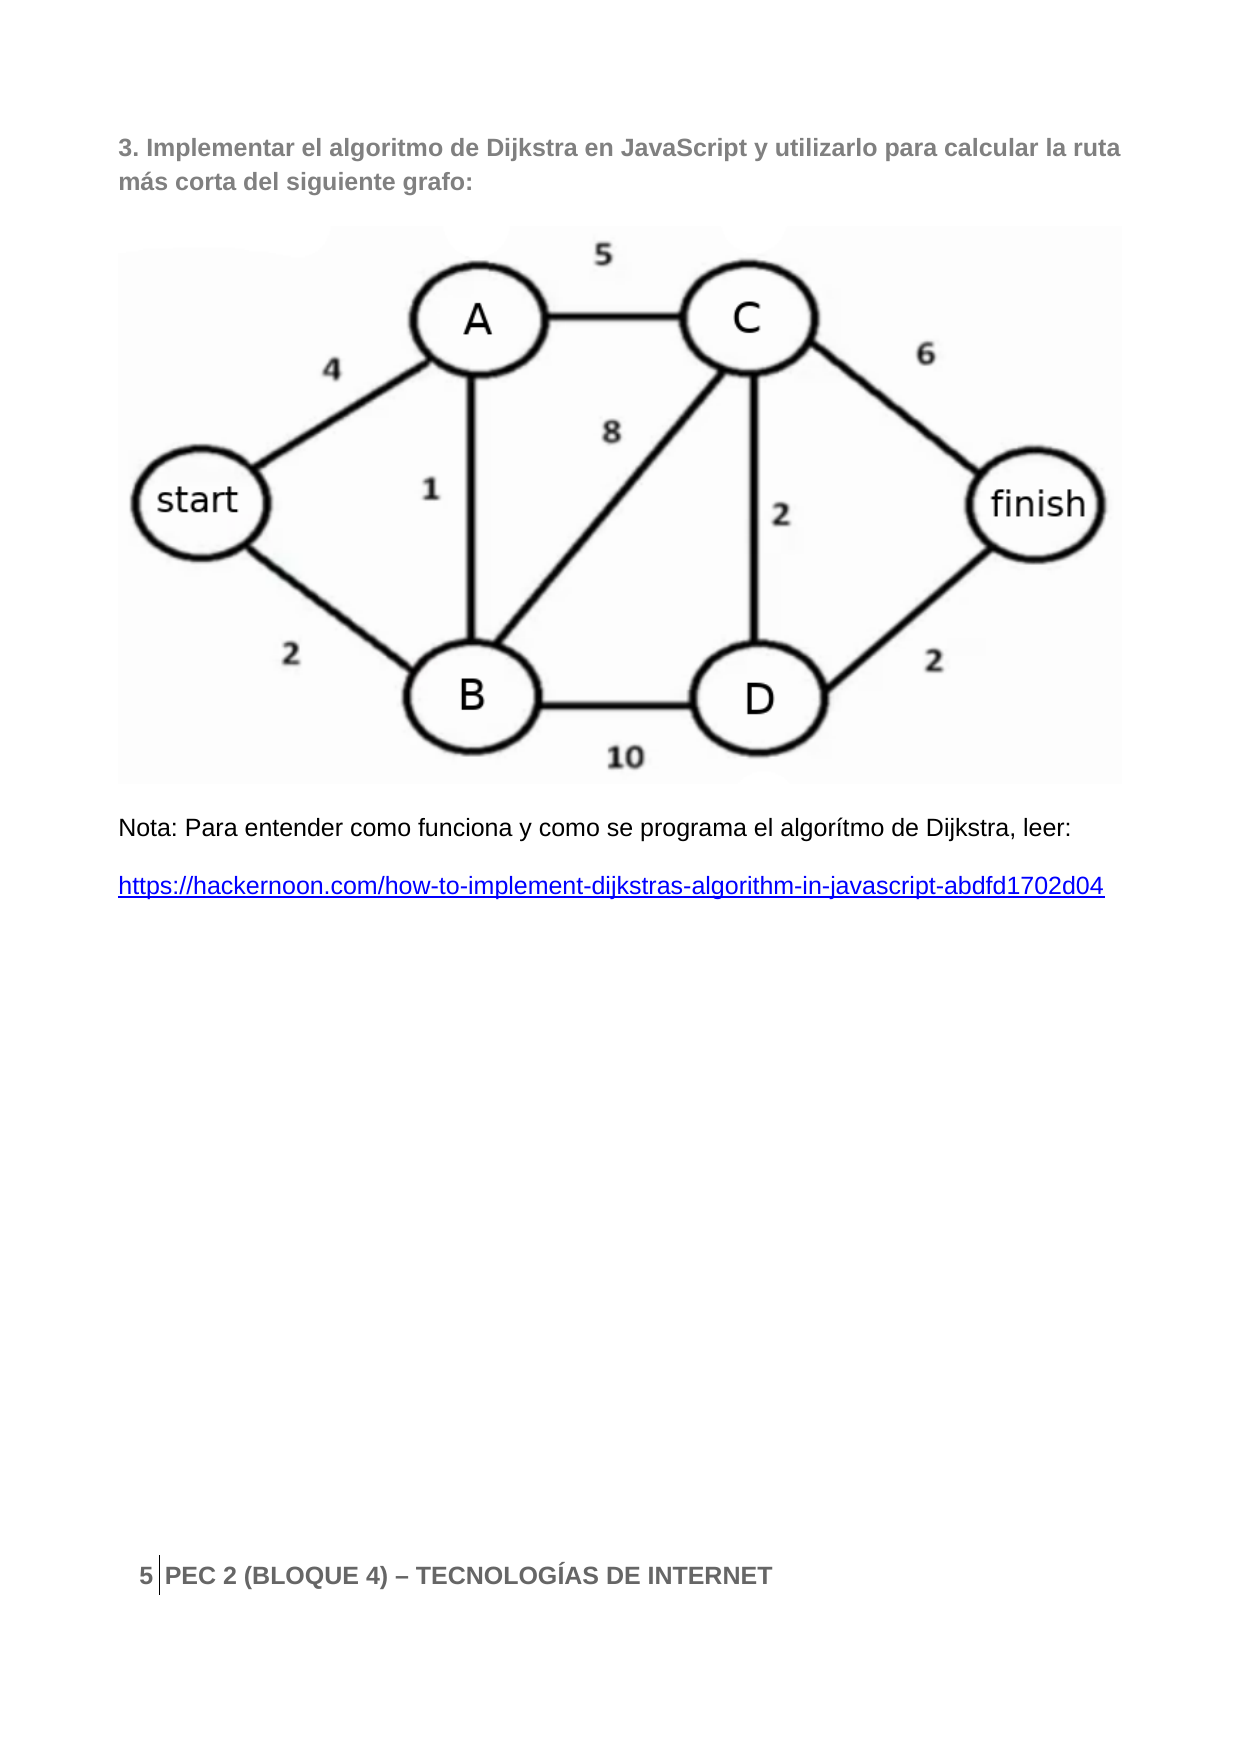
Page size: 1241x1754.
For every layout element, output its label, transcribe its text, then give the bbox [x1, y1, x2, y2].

text Nota: Para entender como funciona y como se programa el algorítmo de Dijkstra, leer: [118, 813, 1122, 842]
subtitle Implementar el algoritmo de Dijkstra en JavaScript y utilizarlo para calcular la ruta más corta del siguiente grafo: [118, 133, 1122, 196]
text https://hackernoon.com/how-to-implement-dijkstras-algorithm-in-javascript-abdfd1702d04 [118, 871, 1122, 900]
picture [118, 226, 1123, 784]
